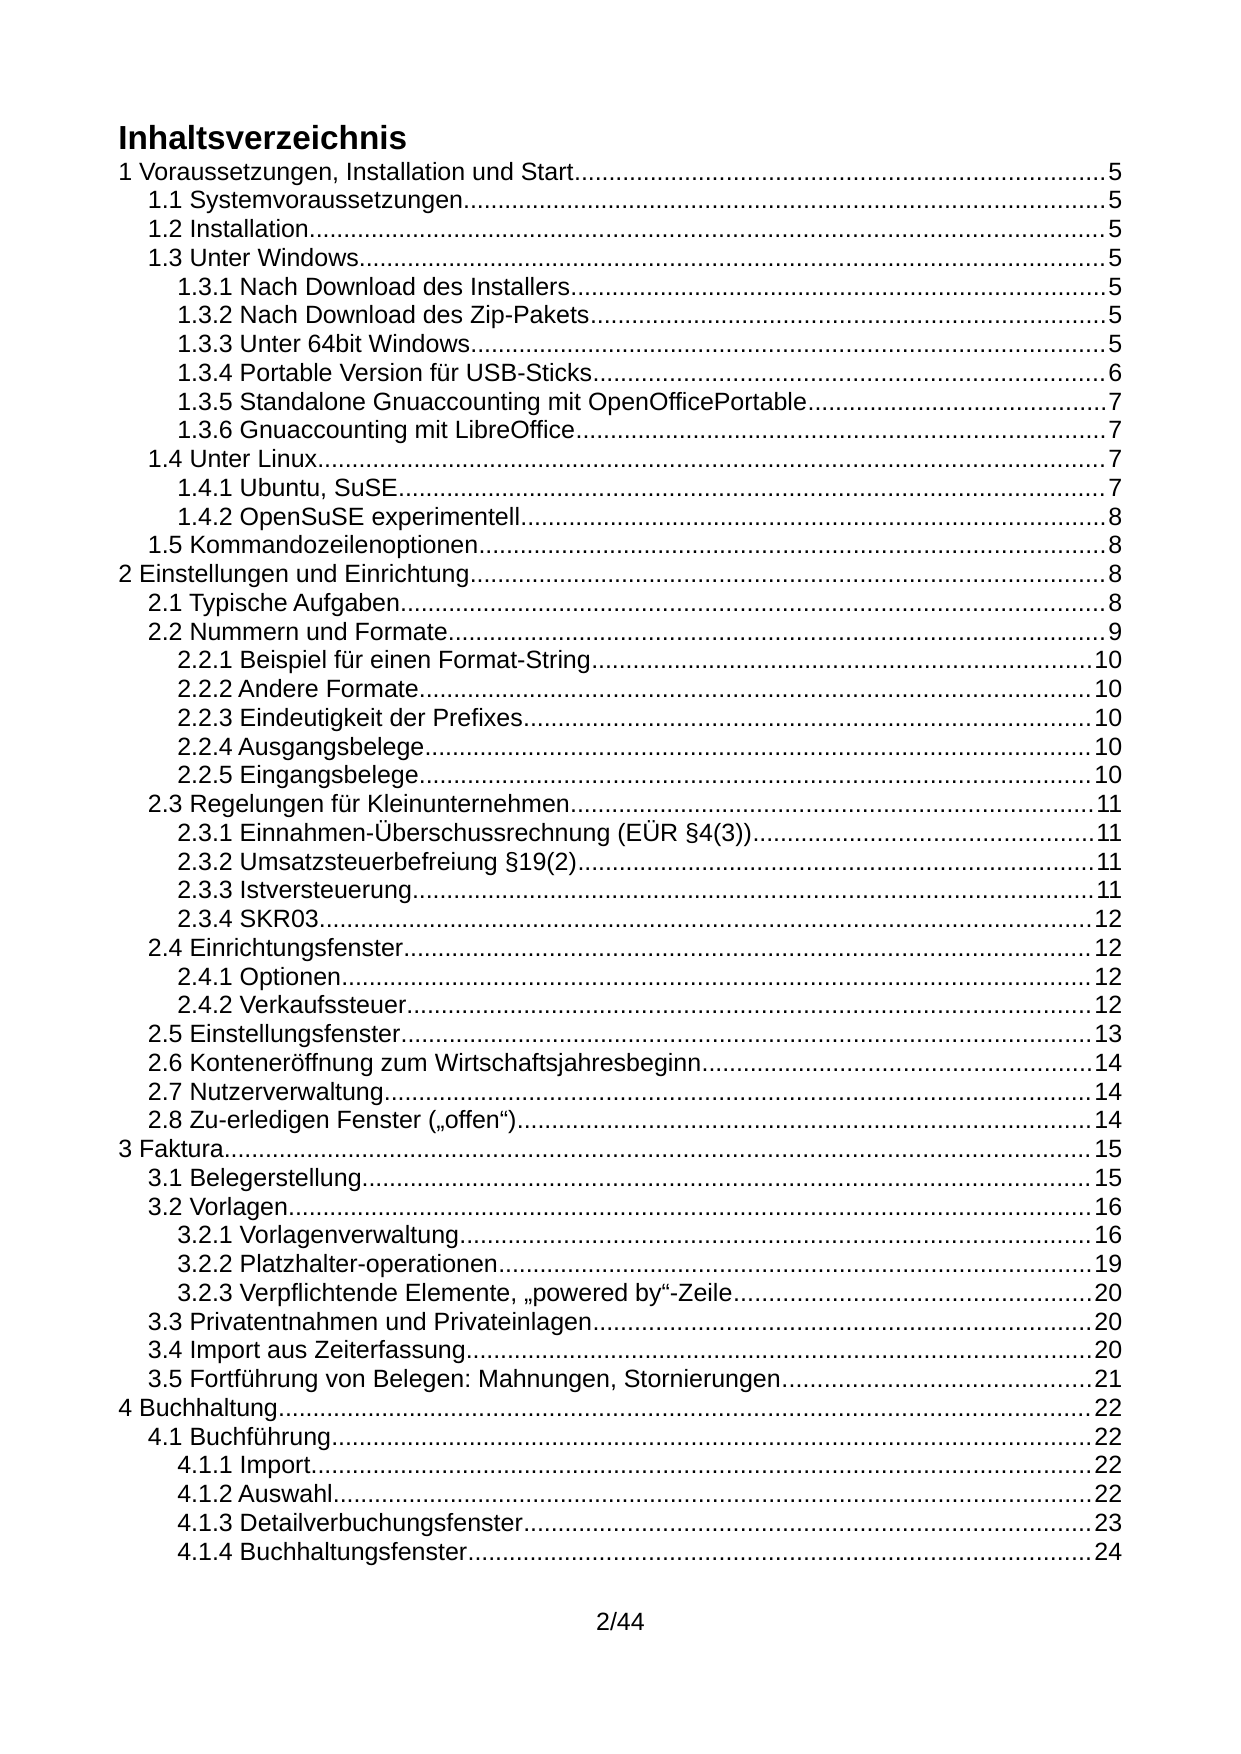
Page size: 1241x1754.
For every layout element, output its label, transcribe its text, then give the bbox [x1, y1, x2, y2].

text 2.8 Zu-erledigen Fenster („offen“) 14 [148, 1105, 1122, 1134]
text 1 Voraussetzungen, Installation und Start 5 [118, 157, 1122, 185]
text 3.1 Belegerstellung 15 [148, 1163, 1122, 1192]
text 1.2 Installation 5 [148, 214, 1122, 243]
text 4.1.4 Buchhaltungsfenster 24 [177, 1537, 1122, 1565]
text 1.3.3 Unter 64bit Windows 5 [177, 329, 1122, 358]
subtitle Inhaltsverzeichnis [118, 118, 1122, 157]
text 2.4.2 Verkaufssteuer 12 [177, 990, 1122, 1019]
text 2.2.5 Eingangsbelege 10 [177, 760, 1122, 789]
text 1.4.2 OpenSuSE experimentell 8 [177, 502, 1122, 530]
text 4.1.3 Detailverbuchungsfenster 23 [177, 1508, 1122, 1537]
text 3.2.2 Platzhalter-operationen 19 [177, 1249, 1122, 1278]
text 2.3 Regelungen für Kleinunternehmen 11 [148, 789, 1122, 818]
text 1.3.4 Portable Version für USB-Sticks 6 [177, 358, 1122, 387]
text 3.2.1 Vorlagenverwaltung 16 [177, 1220, 1122, 1249]
text 4.1.1 Import 22 [177, 1450, 1122, 1479]
text 1.3.6 Gnuaccounting mit LibreOffice 7 [177, 415, 1122, 444]
text 2.3.1 Einnahmen-Überschussrechnung (EÜR §4(3)) 11 [177, 818, 1122, 847]
text 2 Einstellungen und Einrichtung 8 [118, 559, 1122, 588]
text 2.3.3 Istversteuerung 11 [177, 875, 1122, 904]
text 1.4.1 Ubuntu, SuSE 7 [177, 473, 1122, 502]
text 4.1 Buchführung 22 [148, 1422, 1122, 1450]
text 2.3.2 Umsatzsteuerbefreiung §19(2) 11 [177, 847, 1122, 875]
text 2.7 Nutzerverwaltung 14 [148, 1077, 1122, 1105]
text 4 Buchhaltung 22 [118, 1393, 1122, 1422]
text 3.5 Fortführung von Belegen: Mahnungen, Stornierungen 21 [148, 1364, 1122, 1393]
text 2.2.3 Eindeutigkeit der Prefixes 10 [177, 703, 1122, 732]
text 1.3.5 Standalone Gnuaccounting mit OpenOfficePortable 7 [177, 387, 1122, 415]
text 2.2.4 Ausgangsbelege 10 [177, 732, 1122, 760]
text 2.2.1 Beispiel für einen Format-String 10 [177, 645, 1122, 674]
text 1.4 Unter Linux 7 [148, 444, 1122, 473]
text 1.3 Unter Windows 5 [148, 243, 1122, 272]
text 2.6 Konteneröffnung zum Wirtschaftsjahresbeginn 14 [148, 1048, 1122, 1077]
text 3.3 Privatentnahmen und Privateinlagen 20 [148, 1307, 1122, 1335]
text 2.2 Nummern und Formate 9 [148, 617, 1122, 645]
text 3.2 Vorlagen 16 [148, 1192, 1122, 1220]
text 3.2.3 Verpflichtende Elemente, „powered by“-Zeile 20 [177, 1278, 1122, 1307]
text 2.3.4 SKR03 12 [177, 904, 1122, 933]
text 2.1 Typische Aufgaben 8 [148, 588, 1122, 617]
text 2.2.2 Andere Formate 10 [177, 674, 1122, 703]
text 2.5 Einstellungsfenster 13 [148, 1019, 1122, 1048]
text 1.1 Systemvoraussetzungen 5 [148, 185, 1122, 214]
text 2.4.1 Optionen 12 [177, 962, 1122, 990]
text 1.3.1 Nach Download des Installers 5 [177, 272, 1122, 300]
text 1.3.2 Nach Download des Zip-Pakets 5 [177, 300, 1122, 329]
text 3 Faktura 15 [118, 1134, 1122, 1163]
text 1.5 Kommandozeilenoptionen 8 [148, 530, 1122, 559]
text 2.4 Einrichtungsfenster 12 [148, 933, 1122, 962]
text 4.1.2 Auswahl 22 [177, 1479, 1122, 1508]
text 3.4 Import aus Zeiterfassung 20 [148, 1335, 1122, 1364]
